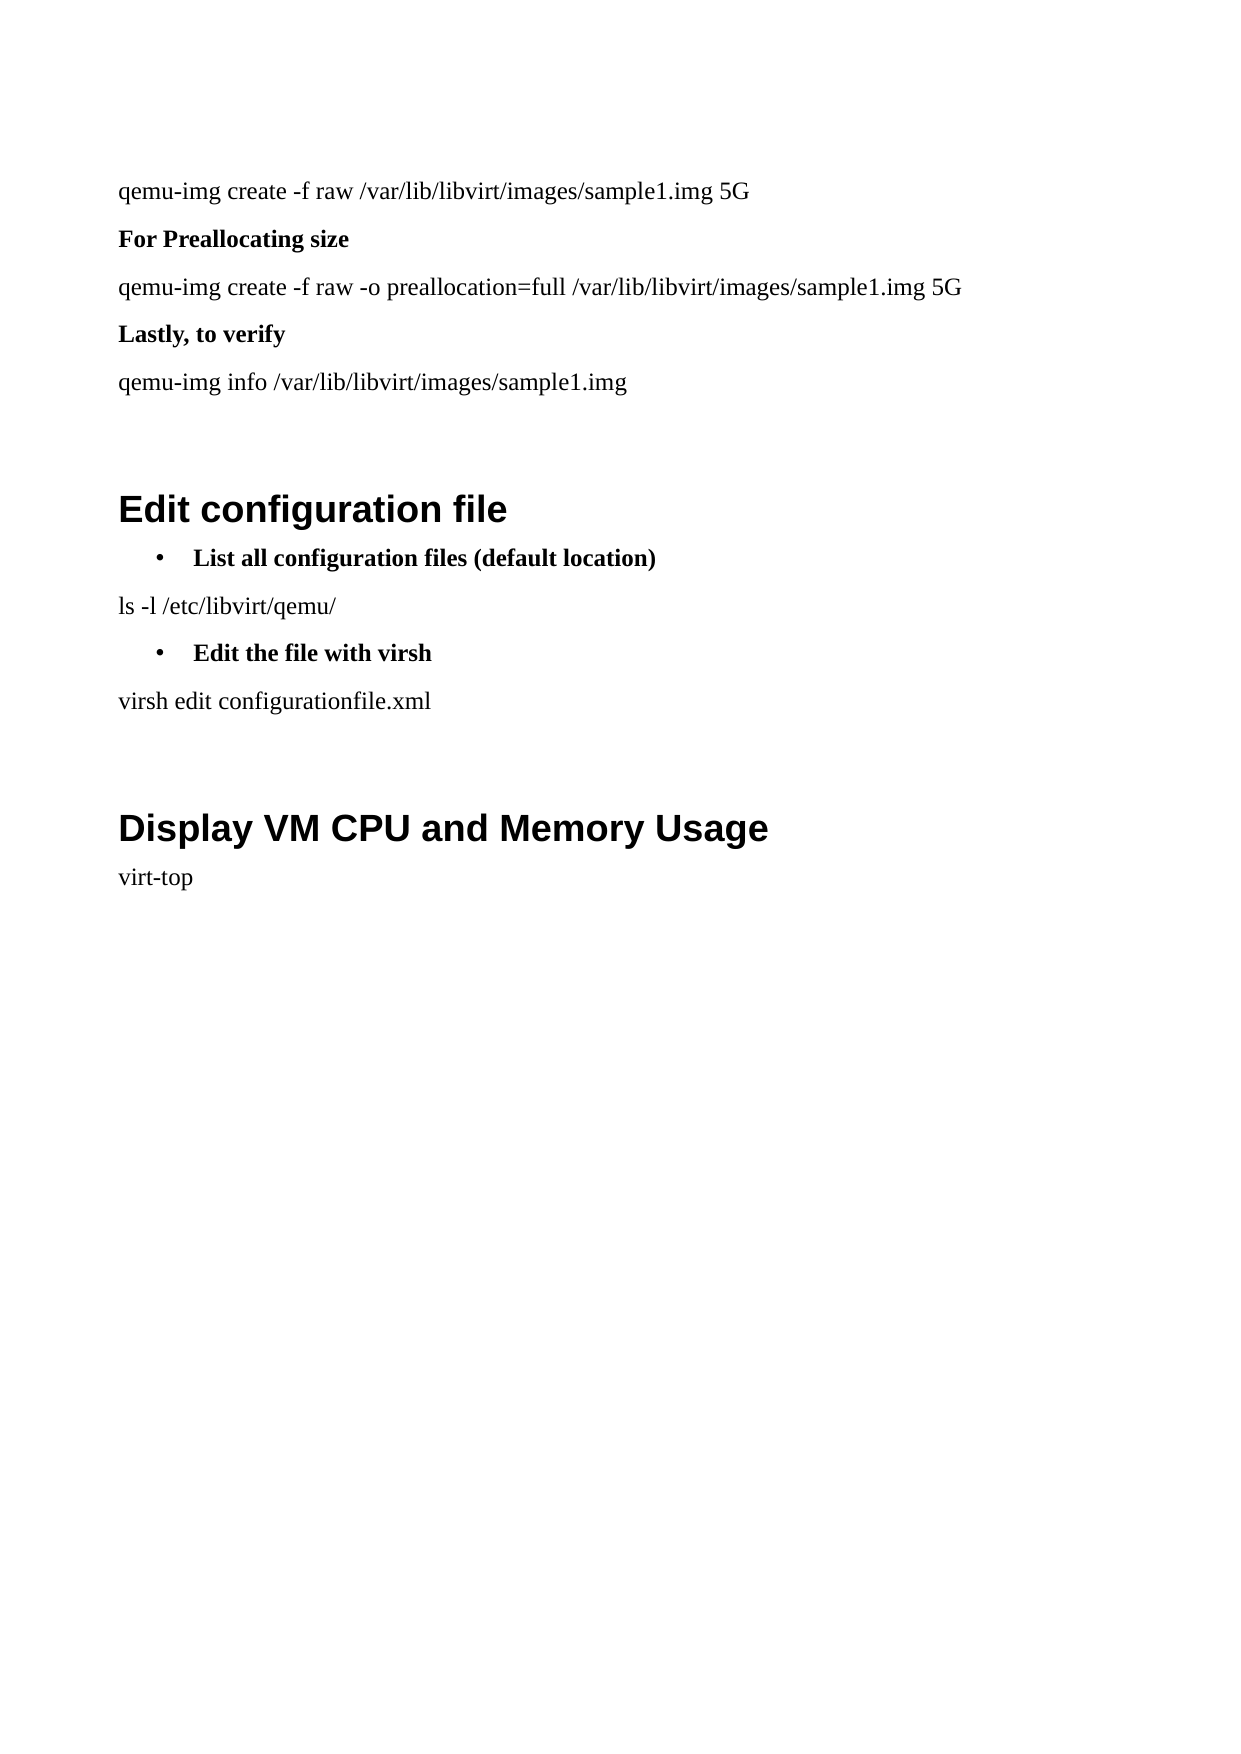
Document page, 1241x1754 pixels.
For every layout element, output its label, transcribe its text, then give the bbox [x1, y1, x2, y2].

text qemu-img info /var/lib/libvirt/images/sample1.img [118, 367, 1122, 396]
text qemu-img create -f raw /var/lib/libvirt/images/sample1.img 5G [118, 176, 1122, 205]
subtitle Edit configuration file [118, 487, 1122, 531]
text For Preallocating size [118, 224, 1122, 253]
subtitle Display VM CPU and Memory Usage [118, 806, 1122, 850]
text Lastly, to verify [118, 319, 1122, 348]
list Edit the file with virsh [156, 638, 1122, 667]
list List all configuration files (default location) [156, 543, 1122, 572]
text ls -l /etc/libvirt/qemu/ [118, 591, 1122, 619]
text virt-top [118, 862, 1122, 891]
text virsh edit configurationfile.xml [118, 686, 1122, 715]
text qemu-img create -f raw -o preallocation=full /var/lib/libvirt/images/sample1.img 5G [118, 272, 1122, 300]
